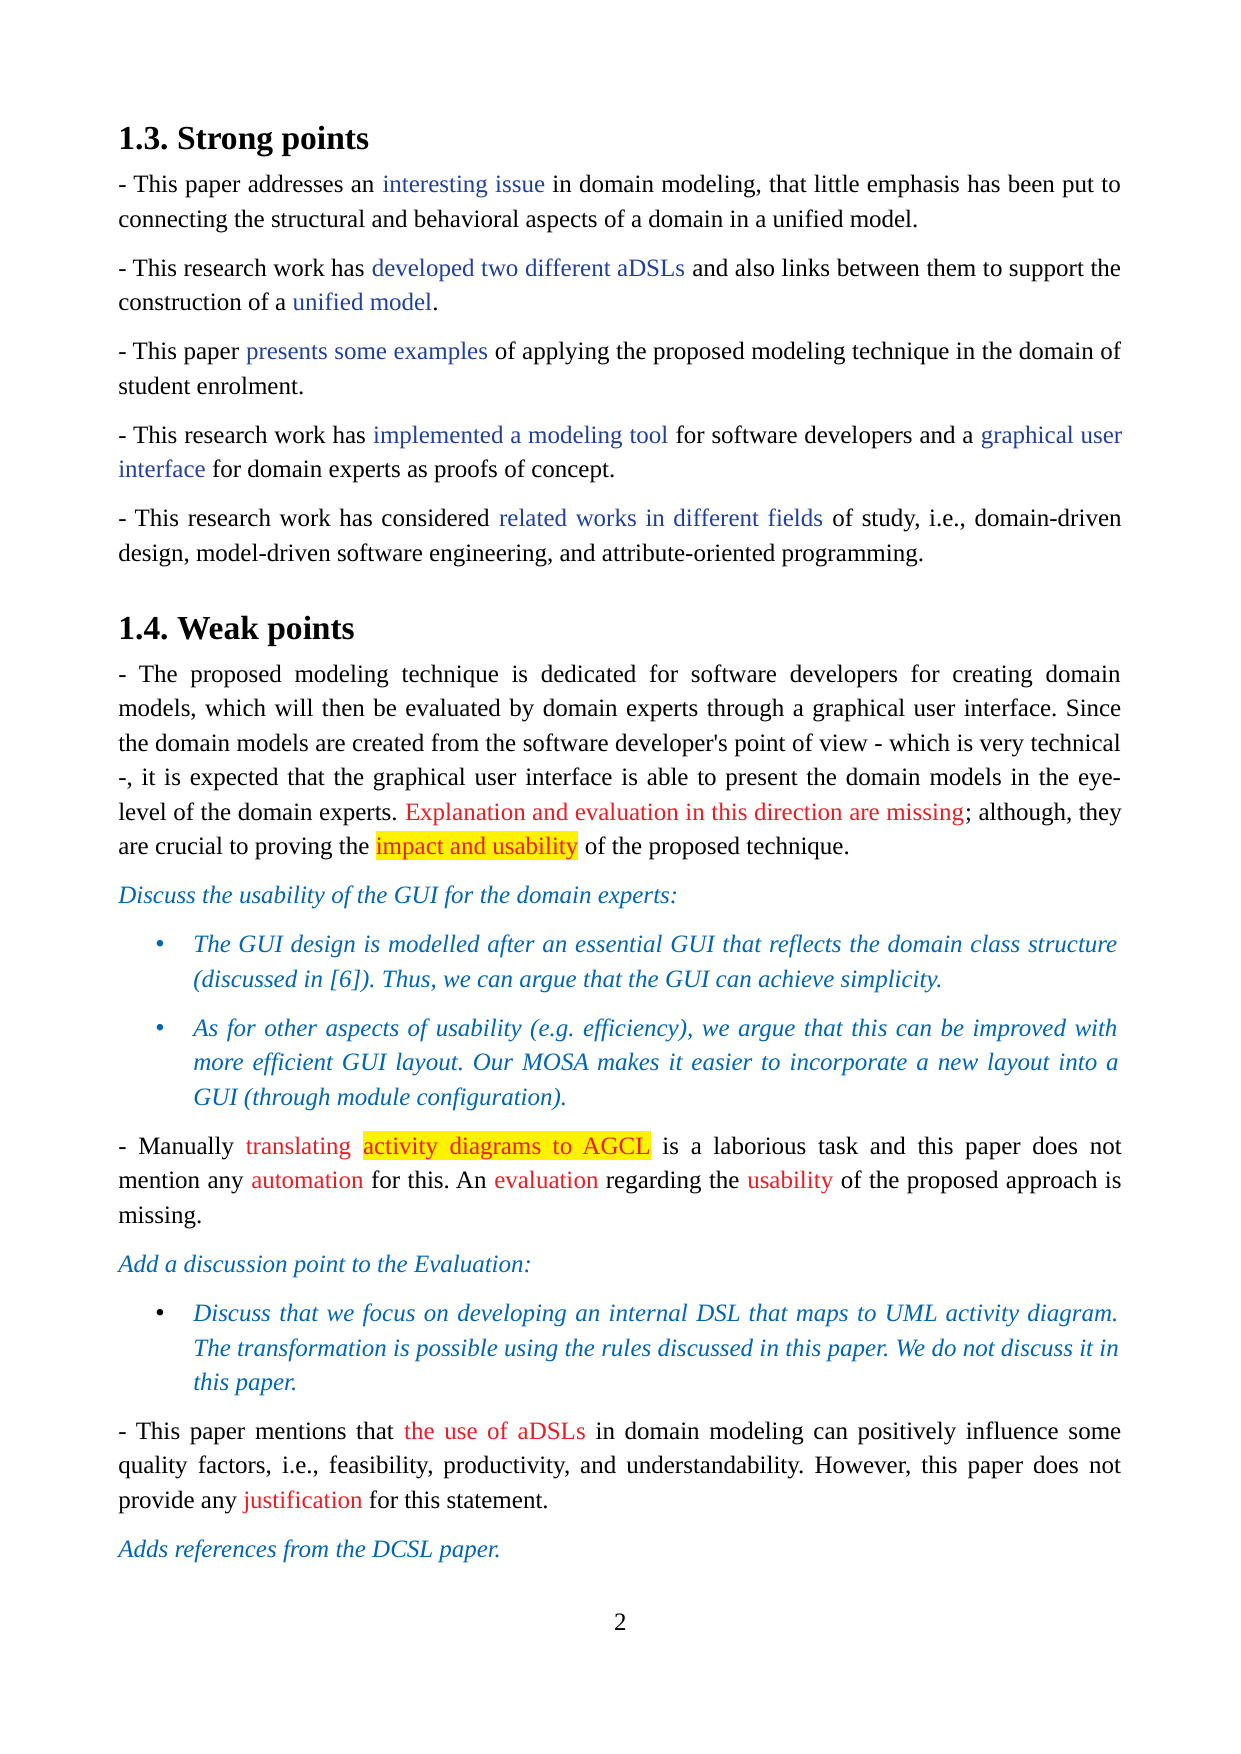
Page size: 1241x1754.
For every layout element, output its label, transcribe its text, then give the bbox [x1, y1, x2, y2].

text Adds references from the DCSL paper. [118, 1534, 1122, 1563]
text - The proposed modeling technique is dedicated for software developers for creating domain models, which will then be evaluated by domain experts through a graphical user interface. Since the domain models are created from the software developer's point of view - which is very technical -, it is expected that the graphical user interface is able to present the domain models in the eye-level of the domain experts. Explanation and evaluation in this direction are missing; although, they are crucial to proving the impact and usability of the proposed technique. [118, 659, 1122, 860]
text - This research work has implemented a modeling tool for software developers and a graphical user interface for domain experts as proofs of concept. [118, 420, 1122, 483]
subtitle Weak points [118, 608, 1122, 646]
text - This paper mentions that the use of aDSLs in domain modeling can positively influence some quality factors, i.e., feasibility, productivity, and understandability. However, this paper does not provide any justification for this statement. [118, 1416, 1122, 1514]
text - This research work has developed two different aDSLs and also links between them to support the construction of a unified model. [118, 253, 1122, 316]
text - Manually translating activity diagrams to AGCL is a laborious task and this paper does not mention any automation for this. An evaluation regarding the usability of the proposed approach is missing. [118, 1131, 1122, 1229]
text - This paper addresses an interesting issue in domain modeling, that little emphasis has been put to connecting the structural and behavioral aspects of a domain in a unified model. [118, 169, 1122, 232]
text Add a discussion point to the Evaluation: [118, 1249, 1122, 1278]
text Discuss the usability of the GUI for the domain experts: [118, 880, 1122, 909]
subtitle Strong points [118, 118, 1122, 157]
list The GUI design is modelled after an essential GUI that reflects the domain class structure (discussed in [6]). Thus, we can argue that the GUI can achieve simplicity. [156, 929, 1122, 993]
text - This paper presents some examples of applying the proposed modeling technique in the domain of student enrolment. [118, 336, 1122, 399]
list As for other aspects of usability (e.g. efficiency), we argue that this can be improved with more efficient GUI layout. Our MOSA makes it easier to incorporate a new layout into a GUI (through module configuration). [156, 1013, 1122, 1111]
list Discuss that we focus on developing an internal DSL that maps to UML activity diagram. The transformation is possible using the rules discussed in this paper. We do not discuss it in this paper. [156, 1298, 1122, 1396]
text - This research work has considered related works in different fields of study, i.e., domain-driven design, model-driven software engineering, and attribute-oriented programming. [118, 503, 1122, 567]
